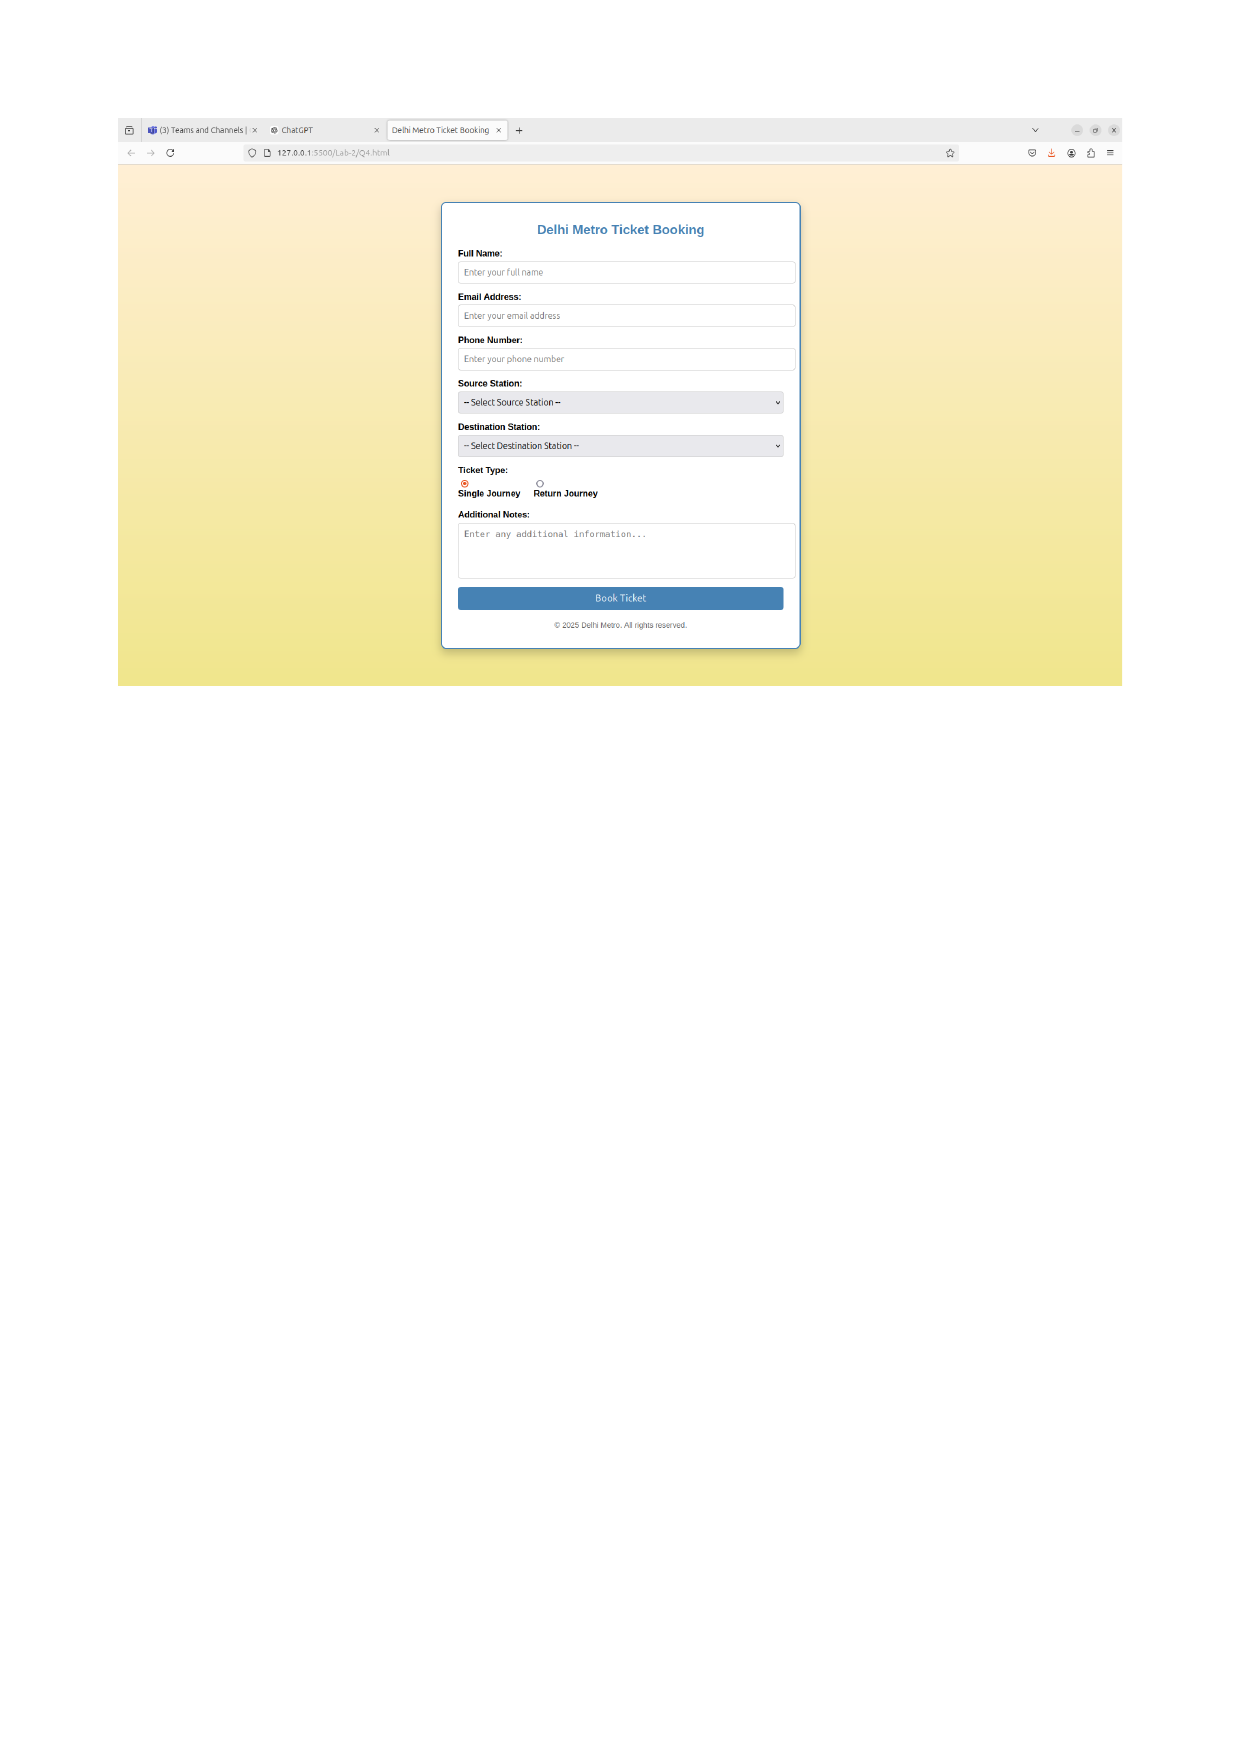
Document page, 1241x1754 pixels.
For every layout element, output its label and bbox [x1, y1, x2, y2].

picture [118, 118, 1123, 686]
